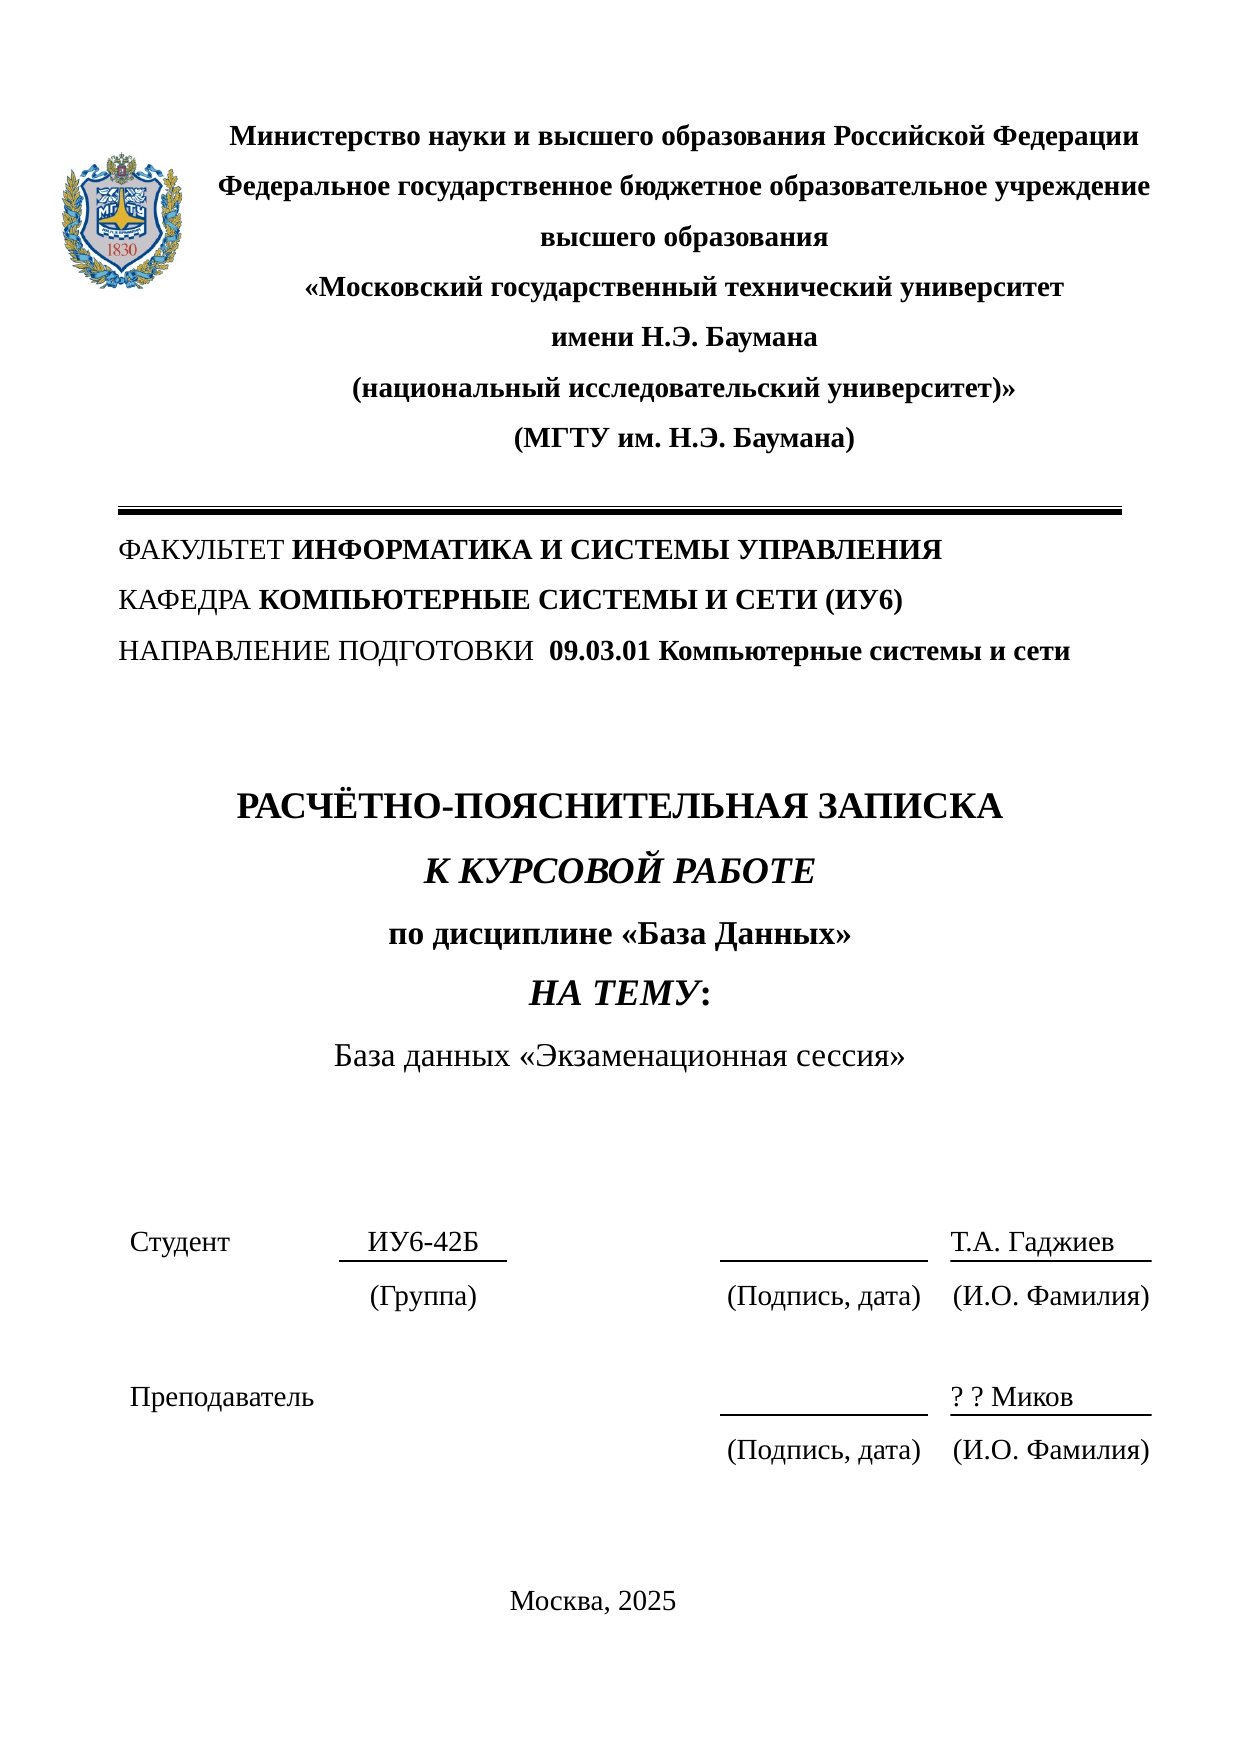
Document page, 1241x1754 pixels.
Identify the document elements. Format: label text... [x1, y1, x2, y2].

text КАФЕДРА Компьютерные системы и сети (ИУ6) [118, 582, 1122, 616]
text Москва, 2025 [118, 1583, 1122, 1617]
table_cell (Подпись, дата) [709, 1278, 939, 1328]
table_cell [118, 1433, 328, 1483]
table_cell [519, 1433, 709, 1483]
text К курсовой работе [118, 848, 1122, 891]
text На тему: [118, 970, 1122, 1013]
table_cell [709, 1329, 939, 1379]
table_header [519, 1224, 709, 1278]
table_cell [328, 1433, 519, 1483]
subtitle по дисциплине «База Данных» [118, 913, 1122, 951]
table_header Т.А. Гаджиев [939, 1224, 1163, 1278]
table_cell (И.О. Фамилия) [939, 1433, 1163, 1483]
text НАПРАВЛЕНИЕ ПОДГОТОВКИ 09.03.01 Компьютерные системы и сети [118, 633, 1122, 666]
table_header [55, 118, 182, 470]
table_header [709, 1224, 939, 1278]
table_header Министерство науки и высшего образования Российской Федерации Федеральное государственное бюджетное образовательное учреждение высшего образования «Московский государственный технический университет имени Н.Э. Баумана (национальный исследовательский университет)» (МГТУ им. Н.Э. Баумана) [182, 118, 1186, 470]
table_cell [118, 1329, 328, 1379]
table_cell [328, 1329, 519, 1379]
table_header Студент [118, 1224, 328, 1278]
text База данных «Экзаменационная сессия» [118, 1035, 1122, 1073]
table_cell (И.О. Фамилия) [939, 1278, 1163, 1328]
table_cell (Подпись, дата) [709, 1433, 939, 1483]
picture [61, 152, 183, 289]
text Расчётно-пояснительная записка [118, 783, 1122, 827]
table_cell [709, 1379, 939, 1432]
text ФАКУЛЬТЕТ Информатика и системы управления [118, 532, 1122, 566]
table_cell [519, 1329, 709, 1379]
table_cell (Группа) [328, 1278, 519, 1328]
table_cell [939, 1329, 1163, 1379]
table_cell ? ? Миков [939, 1379, 1163, 1432]
table_cell [328, 1379, 519, 1432]
table_cell [519, 1379, 709, 1432]
table_cell [519, 1278, 709, 1328]
table_cell [118, 1278, 328, 1328]
table_cell Преподаватель [118, 1379, 328, 1432]
table_header ИУ6-42Б [328, 1224, 519, 1278]
